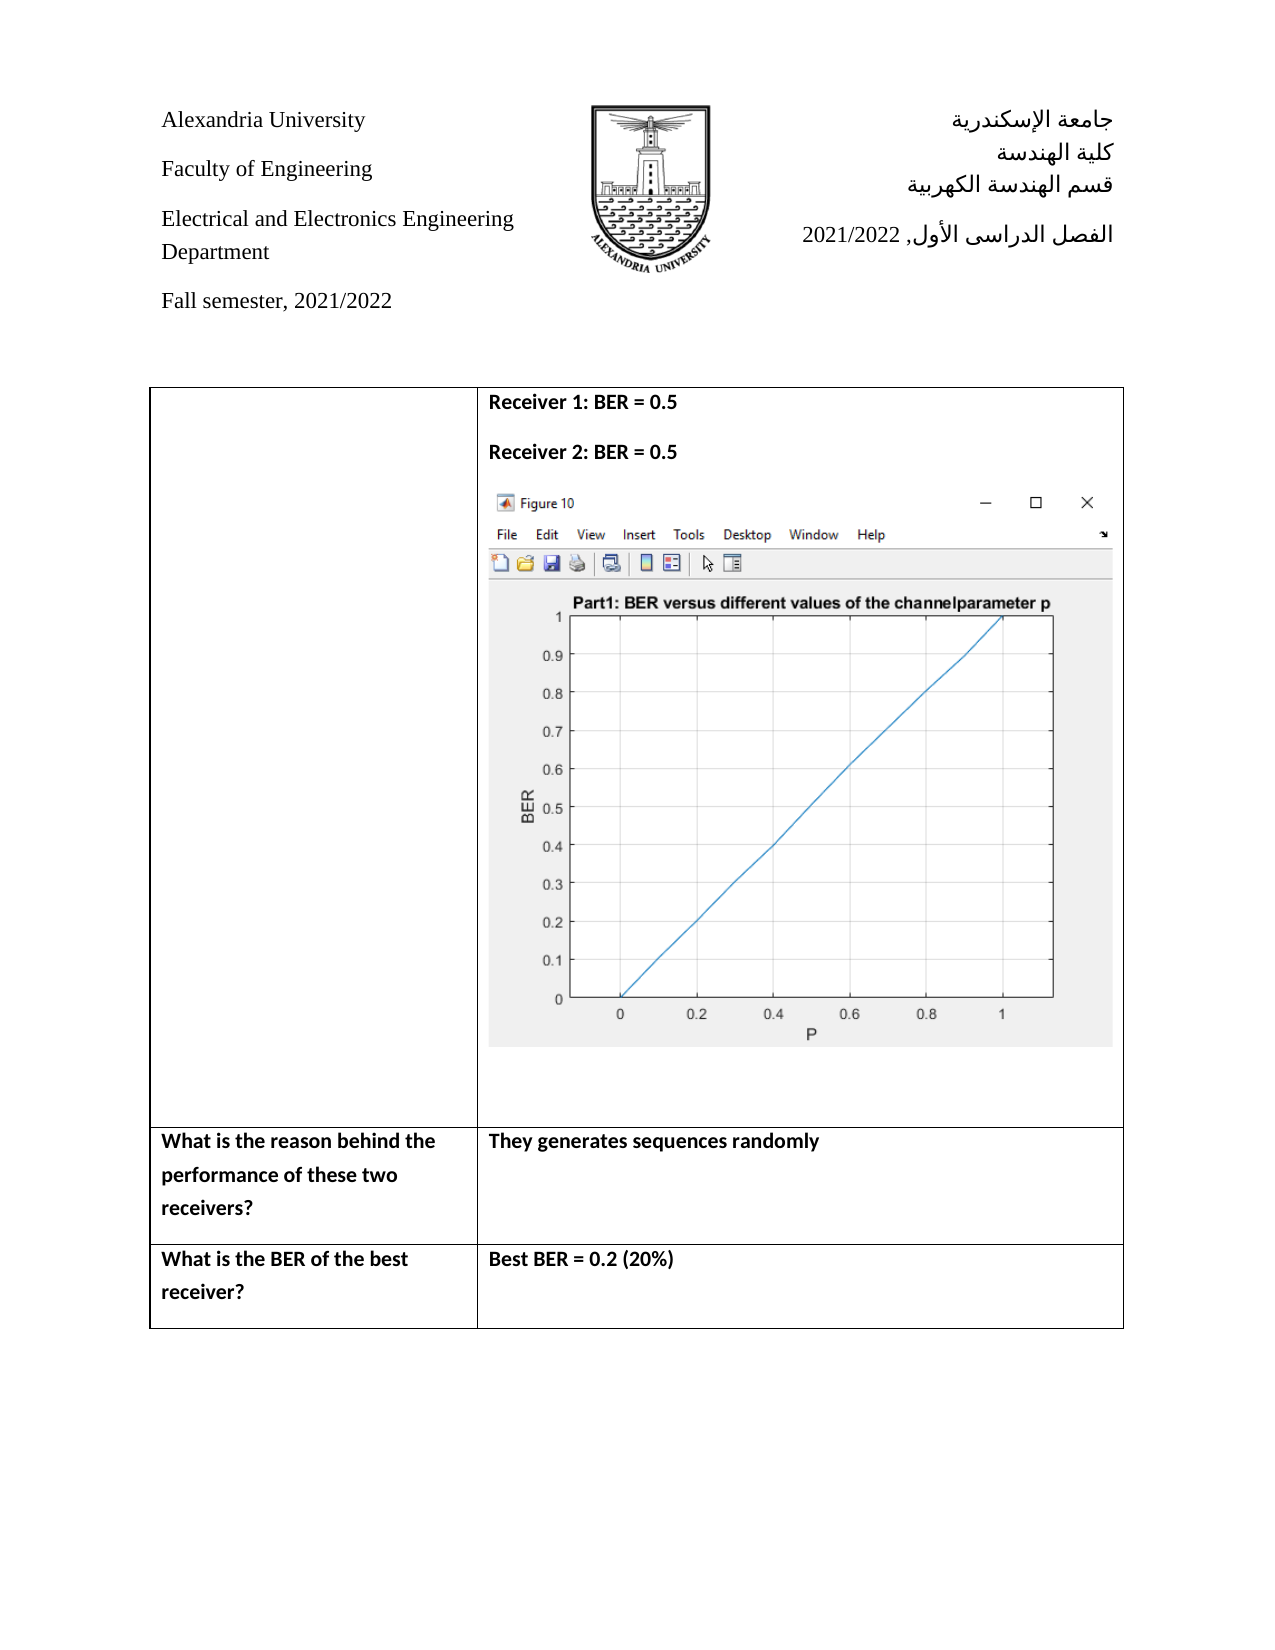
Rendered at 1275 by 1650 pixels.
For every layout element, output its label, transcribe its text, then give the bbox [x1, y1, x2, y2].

table_cell What is the BER of the best receiver? [151, 1245, 477, 1328]
picture [566, 105, 734, 273]
table_cell [151, 388, 477, 1127]
table_cell Best BER = 0.2 (20%) [478, 1245, 1123, 1328]
table_cell They generates sequences randomly [478, 1128, 1123, 1244]
picture [488, 487, 1113, 1047]
table_cell Receiver 1: BER = 0.5 Receiver 2: BER = 0.5 [478, 388, 1123, 1127]
table_cell What is the reason behind the performance of these two receivers? [151, 1128, 477, 1244]
